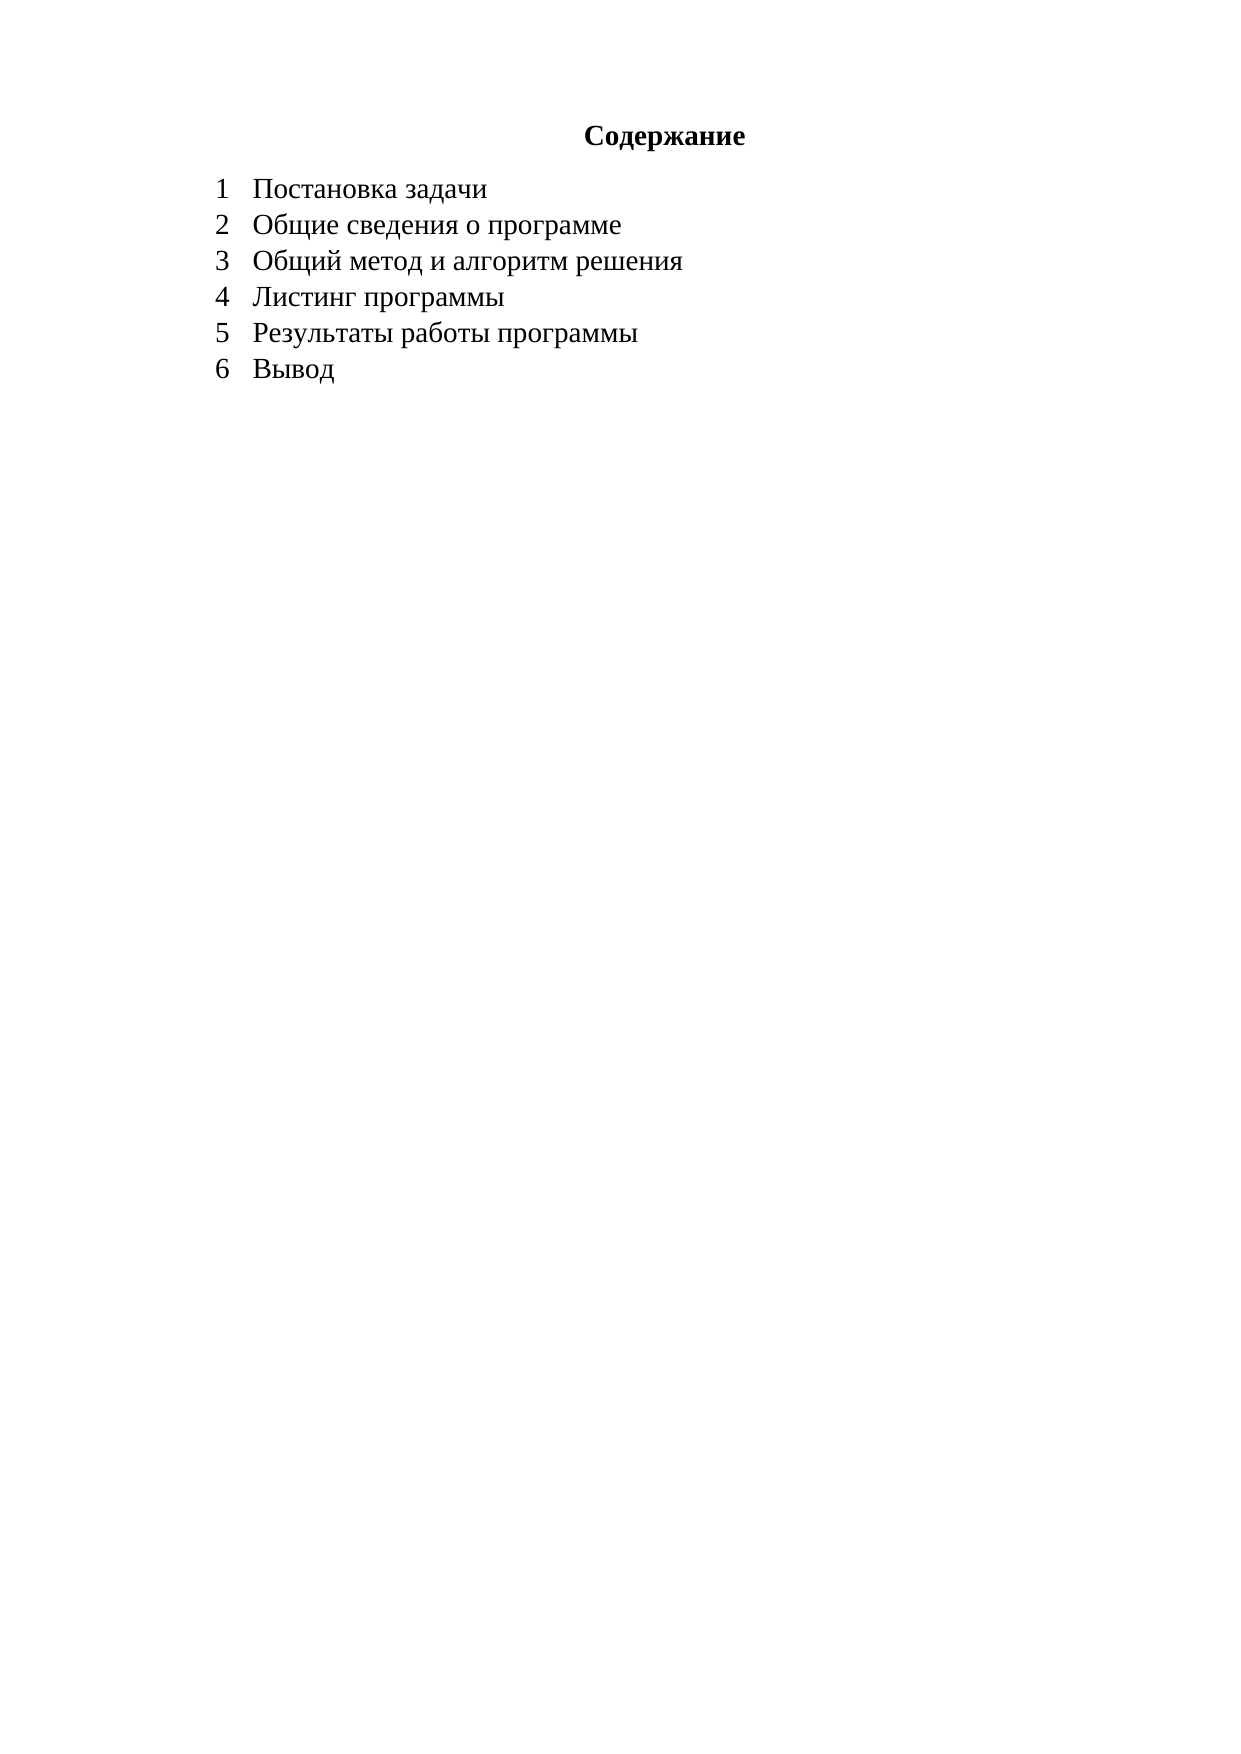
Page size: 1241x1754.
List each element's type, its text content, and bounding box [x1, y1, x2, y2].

list Листинг программы [215, 279, 1152, 313]
list Вывод [215, 352, 1152, 385]
text Содержание [177, 118, 1152, 152]
list Общий метод и алгоритм решения [215, 243, 1152, 277]
list Общие сведения о программе [215, 207, 1152, 241]
list Постановка задачи [215, 171, 1152, 204]
list Результаты работы программы [215, 316, 1152, 349]
